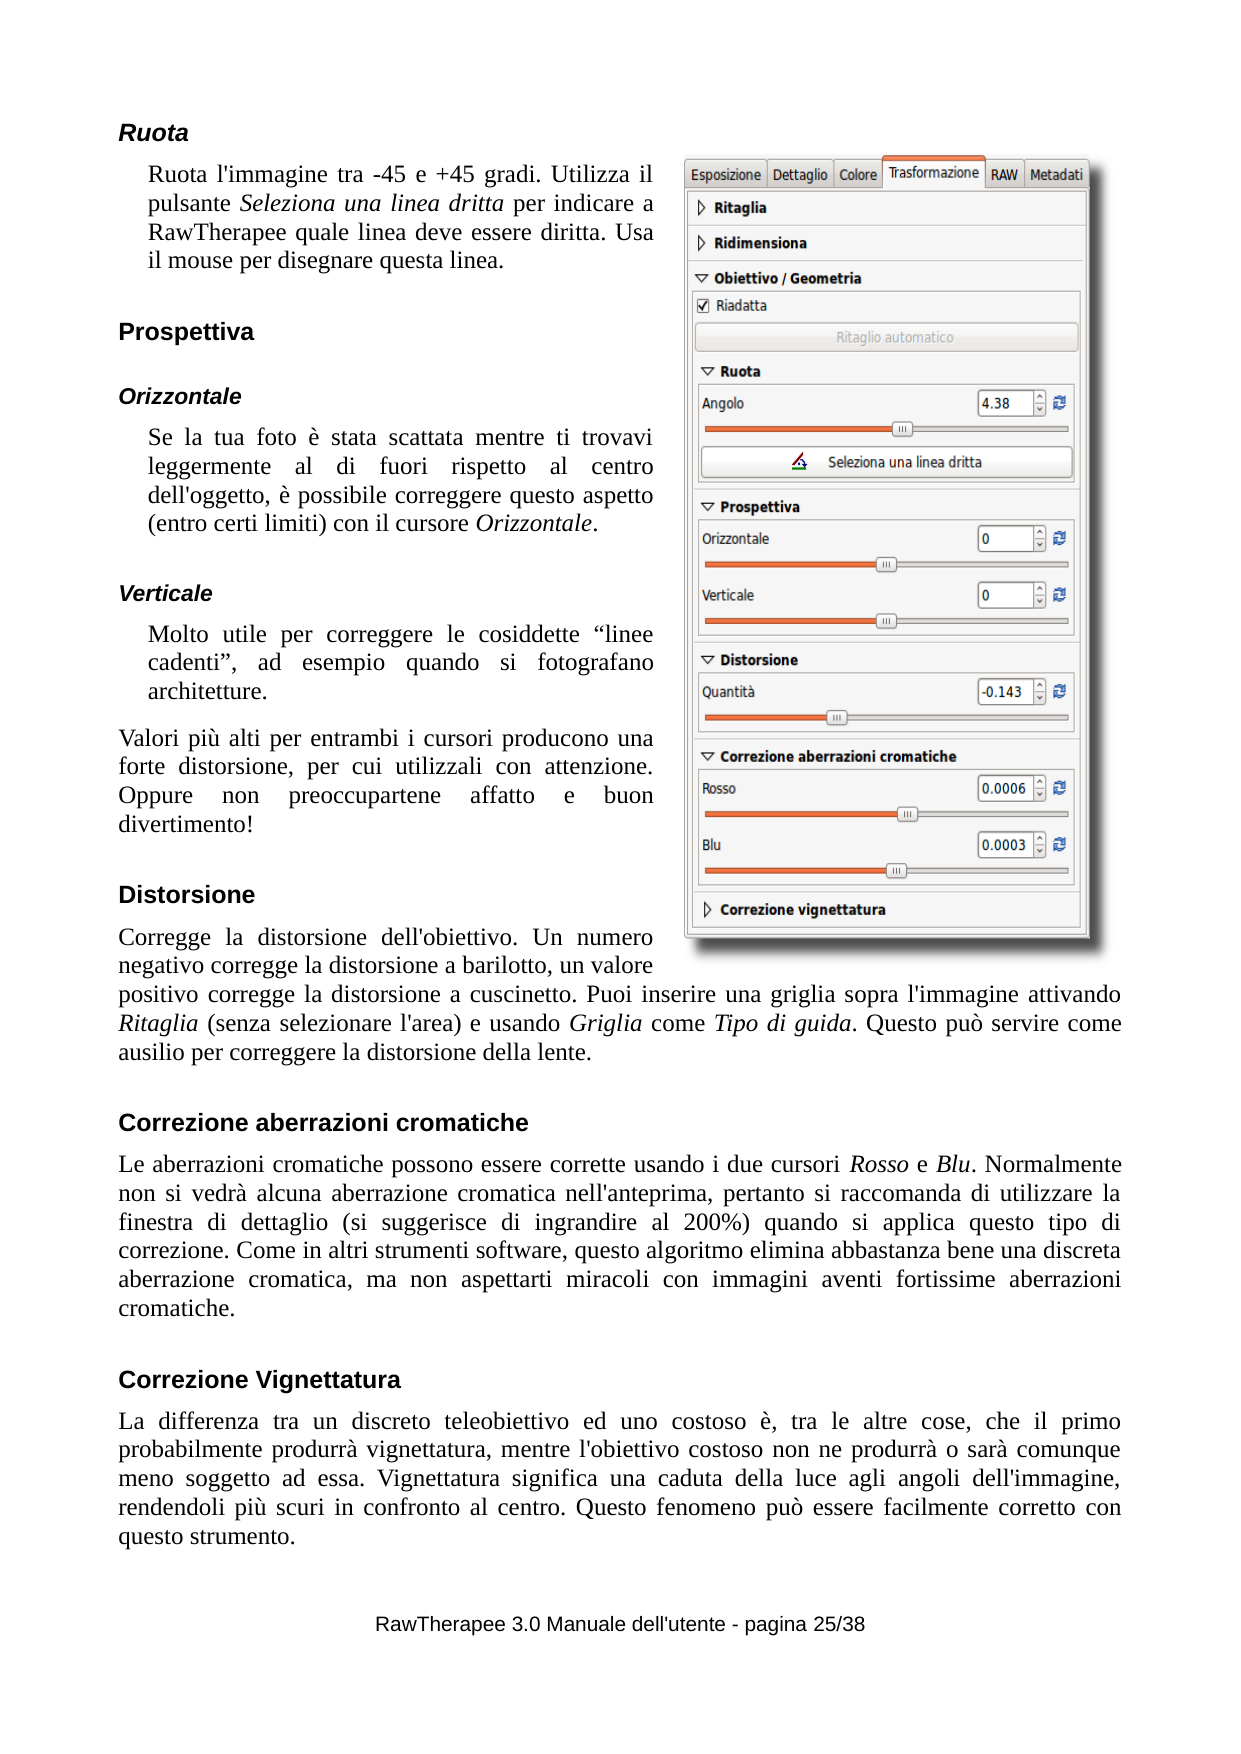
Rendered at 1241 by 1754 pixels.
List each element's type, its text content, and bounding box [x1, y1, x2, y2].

subtitle Distorsione [118, 880, 683, 909]
subtitle Correzione aberrazioni cromatiche [118, 1108, 1122, 1137]
text Valori più alti per entrambi i cursori producono una forte distorsione, per cui utilizzali con attenzione. Oppure non preoccupartene affatto e buon divertimento! [118, 723, 683, 838]
text Molto utile per correggere le cosiddette “linee cadenti”, ad esempio quando si fotografano architetture. [148, 619, 683, 705]
subtitle Prospettiva [118, 317, 683, 346]
text Ruota l'immagine tra -45 e +45 gradi. Utilizza il pulsante Seleziona una linea dritta per indicare a RawTherapee quale linea deve essere diritta. Usa il mouse per disegnare questa linea. [148, 159, 683, 274]
text Corregge la distorsione dell'obiettivo. Un numero negativo corregge la distorsione a barilotto, un valore positivo corregge la distorsione a cuscinetto. Puoi inserire una griglia sopra l'immagine attivando Ritaglia (senza selezionare l'area) e usando Griglia come Tipo di guida. Questo può servire come ausilio per correggere la distorsione della lente. [118, 922, 1122, 1065]
picture [683, 153, 1115, 968]
text Se la tua foto è stata scattata mentre ti trovavi leggermente al di fuori rispetto al centro dell'oggetto, è possibile correggere questo aspetto (entro certi limiti) con il cursore Orizzontale. [148, 422, 683, 537]
subtitle Orizzontale [118, 383, 683, 410]
subtitle [1115, 580, 1122, 606]
text Le aberrazioni cromatiche possono essere corrette usando i due cursori Rosso e Blu. Normalmente non si vedrà alcuna aberrazione cromatica nell'anteprima, pertanto si raccomanda di utilizzare la finestra di dettaglio (si suggerisce di ingrandire al 200%) quando si applica questo tipo di correzione. Come in altri strumenti software, questo algoritmo elimina abbastanza bene una discreta aberrazione cromatica, ma non aspettarti miracoli con immagini aventi fortissime aberrazioni cromatiche. [118, 1149, 1122, 1322]
subtitle Correzione Vignettatura [118, 1364, 1122, 1393]
text La differenza tra un discreto teleobiettivo ed uno costoso è, tra le altre cose, che il primo probabilmente produrrà vignettatura, mentre l'obiettivo costoso non ne produrrà o sarà comunque meno soggetto ad essa. Vignettatura significa una caduta della luce agli angoli dell'immagine, rendendoli più scuri in confronto al centro. Questo fenomeno può essere facilmente corretto con questo strumento. [118, 1406, 1122, 1549]
subtitle Verticale [118, 580, 683, 606]
subtitle Ruota [118, 118, 1122, 147]
